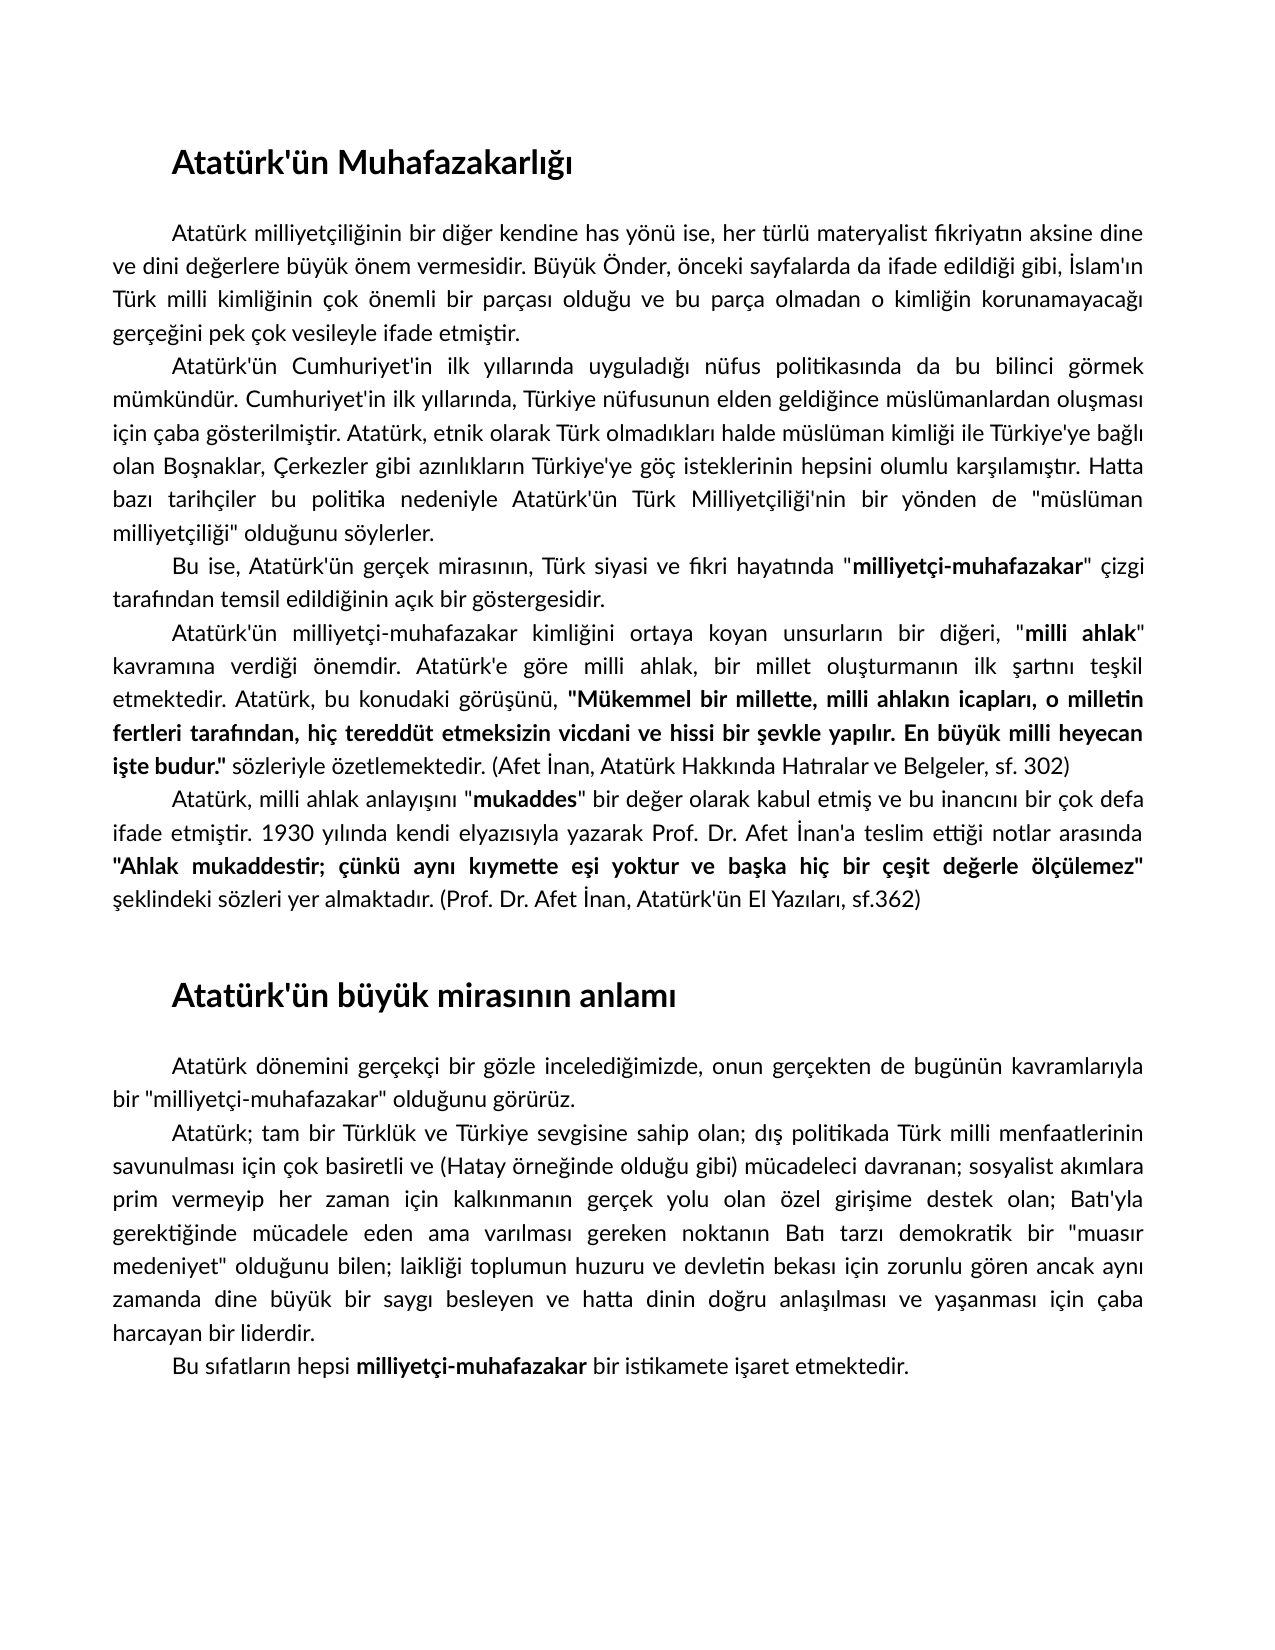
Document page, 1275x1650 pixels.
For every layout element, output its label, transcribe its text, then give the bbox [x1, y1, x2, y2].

text Atatürk'ün Muhafazakarlığı [112, 148, 1145, 181]
text Bu ise, Atatürk'ün gerçek mirasının, Türk siyasi ve fikri hayatında "milliyetçi-muhafazakar" çizgi tarafından temsil edildiğinin açık bir göstergesidir. [112, 548, 1145, 614]
text Atatürk'ün Cumhuriyet'in ilk yıllarında uyguladığı nüfus politikasında da bu bilinci görmek mümkündür. Cumhuriyet'in ilk yıllarında, Türkiye nüfusunun elden geldiğince müslümanlardan oluşması için çaba gösterilmiştir. Atatürk, etnik olarak Türk olmadıkları halde müslüman kimliği ile Türkiye'ye bağlı olan Boşnaklar, Çerkezler gibi azınlıkların Türkiye'ye göç isteklerinin hepsini olumlu karşılamıştır. Hatta bazı tarihçiler bu politika nedeniyle Atatürk'ün Türk Milliyetçiliği'nin bir yönden de "müslüman milliyetçiliği" olduğunu söylerler. [112, 348, 1145, 548]
subtitle Atatürk'ün büyük mirasının anlamı [112, 981, 1145, 1014]
text Atatürk'ün milliyetçi-muhafazakar kimliğini ortaya koyan unsurların bir diğeri, "milli ahlak" kavramına verdiği önemdir. Atatürk'e göre milli ahlak, bir millet oluşturmanın ilk şartını teşkil etmektedir. Atatürk, bu konudaki görüşünü, "Mükemmel bir millette, milli ahlakın icapları, o milletin fertleri tarafından, hiç tereddüt etmeksizin vicdani ve hissi bir şevkle yapılır. En büyük milli heyecan işte budur." sözleriyle özetlemektedir. (Afet İnan, Atatürk Hakkında Hatıralar ve Belgeler, sf. 302) [112, 614, 1145, 781]
text Atatürk; tam bir Türklük ve Türkiye sevgisine sahip olan; dış politikada Türk milli menfaatlerinin savunulması için çok basiretli ve (Hatay örneğinde olduğu gibi) mücadeleci davranan; sosyalist akımlara prim vermeyip her zaman için kalkınmanın gerçek yolu olan özel girişime destek olan; Batı'yla gerektiğinde mücadele eden ama varılması gereken noktanın Batı tarzı demokratik bir "muasır medeniyet" olduğunu bilen; laikliği toplumun huzuru ve devletin bekası için zorunlu gören ancak aynı zamanda dine büyük bir saygı besleyen ve hatta dinin doğru anlaşılması ve yaşanması için çaba harcayan bir liderdir. [112, 1114, 1145, 1348]
text Atatürk, milli ahlak anlayışını "mukaddes" bir değer olarak kabul etmiş ve bu inancını bir çok defa ifade etmiştir. 1930 yılında kendi elyazısıyla yazarak Prof. Dr. Afet İnan'a teslim ettiği notlar arasında "Ahlak mukaddestir; çünkü aynı kıymette eşi yoktur ve başka hiç bir çeşit değerle ölçülemez" şeklindeki sözleri yer almaktadır. (Prof. Dr. Afet İnan, Atatürk'ün El Yazıları, sf.362) [112, 781, 1145, 914]
text Atatürk dönemini gerçekçi bir gözle incelediğimizde, onun gerçekten de bugünün kavramlarıyla bir "milliyetçi-muhafazakar" olduğunu görürüz. [112, 1048, 1145, 1114]
text Bu sıfatların hepsi milliyetçi-muhafazakar bir istikamete işaret etmektedir. [112, 1348, 1145, 1381]
text Atatürk milliyetçiliğinin bir diğer kendine has yönü ise, her türlü materyalist fikriyatın aksine dine ve dini değerlere büyük önem vermesidir. Büyük Önder, önceki sayfalarda da ifade edildiği gibi, İslam'ın Türk milli kimliğinin çok önemli bir parçası olduğu ve bu parça olmadan o kimliğin korunamayacağı gerçeğini pek çok vesileyle ifade etmiştir. [112, 214, 1145, 348]
